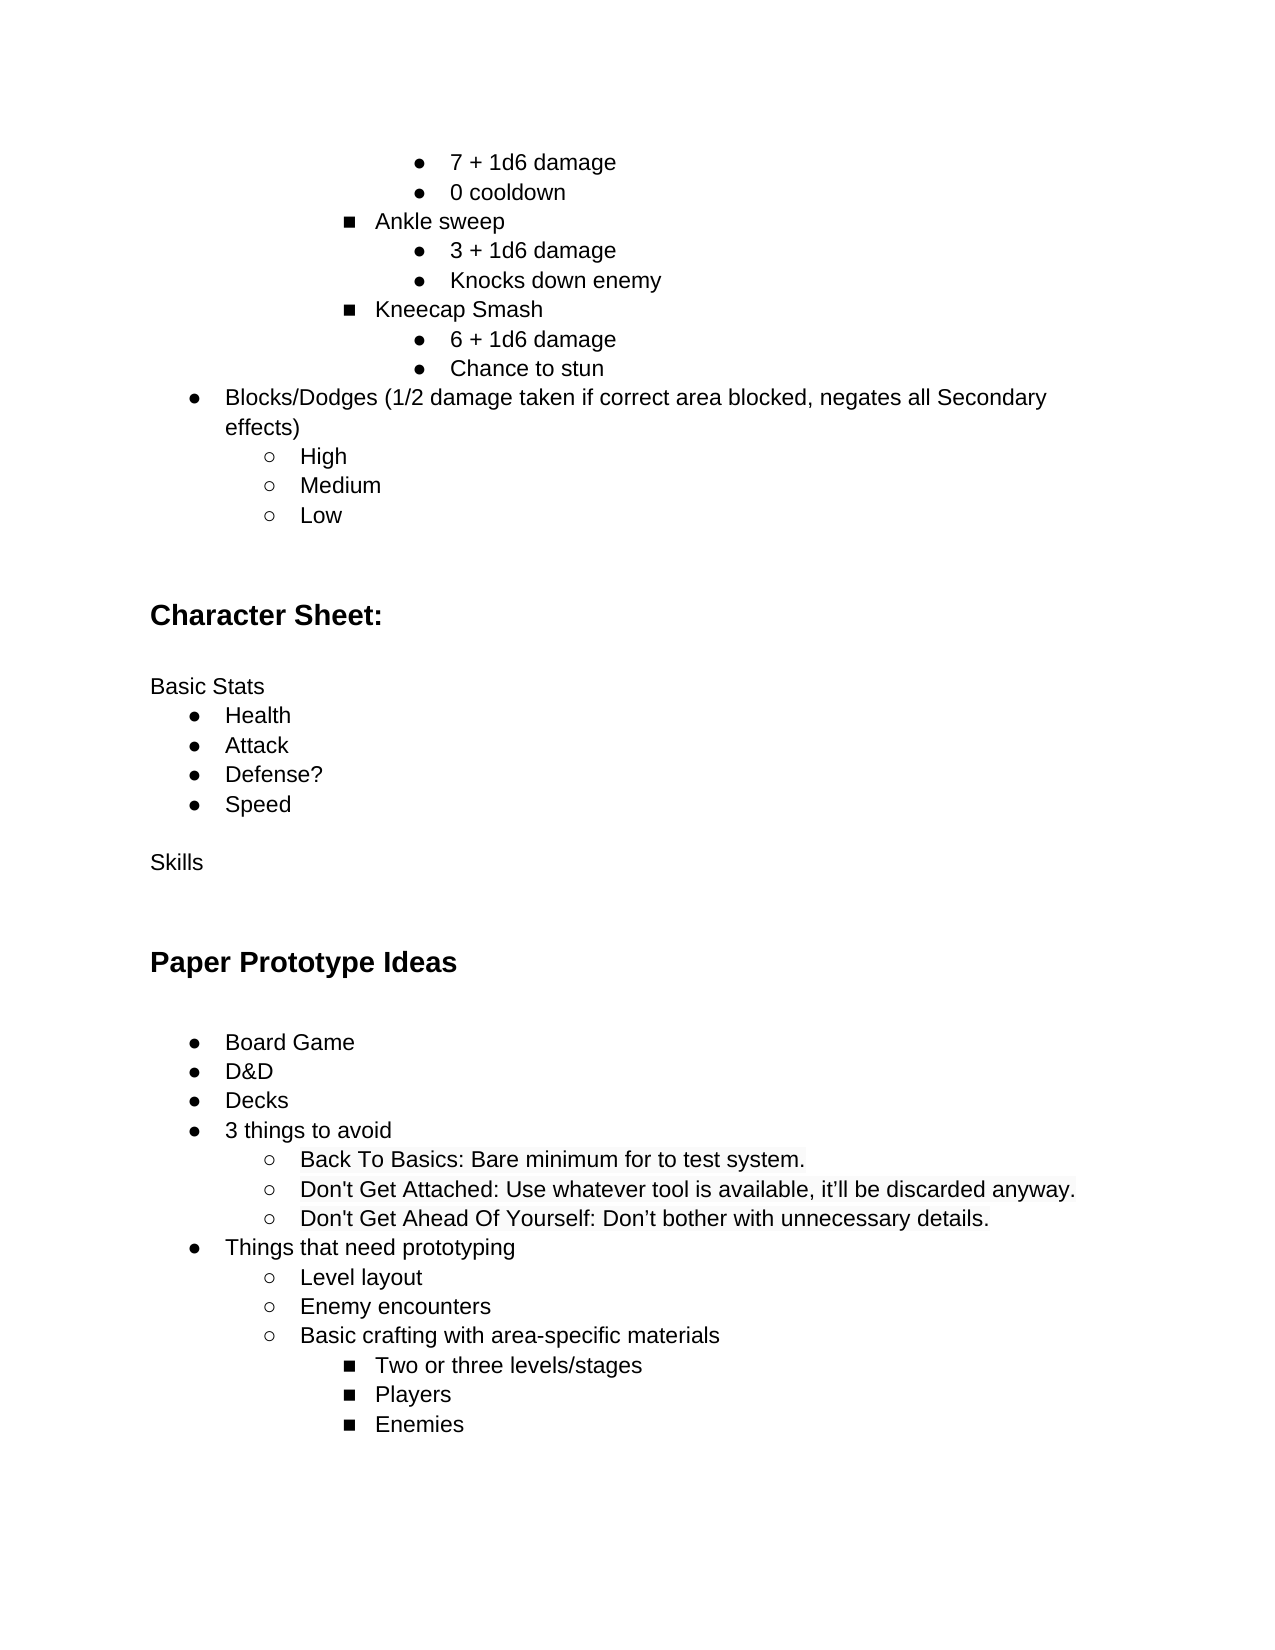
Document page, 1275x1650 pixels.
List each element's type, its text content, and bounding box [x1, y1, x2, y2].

list Knocks down enemy [412, 267, 1125, 293]
list Enemies [150, 1411, 1125, 1437]
list Chance to stun [412, 356, 1125, 381]
subtitle Paper Prototype Ideas [150, 946, 1125, 979]
subtitle Character Sheet: [150, 599, 1125, 631]
list Two or three levels/stages [150, 1353, 1125, 1378]
list High [262, 444, 1125, 469]
list 6 + 1d6 damage [412, 326, 1125, 352]
list Enemy encounters [262, 1294, 1125, 1319]
list Don't Get Attached: Use whatever tool is available, it’ll be discarded anyway. [262, 1176, 1125, 1202]
list Kneecap Smash [150, 297, 1125, 322]
list Low [262, 502, 1125, 528]
list Level layout [262, 1264, 1125, 1290]
list Back To Basics: Bare minimum for to test system. [262, 1147, 1125, 1173]
list Players [150, 1382, 1125, 1408]
list Speed [187, 791, 1125, 817]
list 3 things to avoid [187, 1118, 1125, 1143]
text Basic Stats [150, 674, 1125, 699]
list Medium [262, 473, 1125, 499]
list Ankle sweep [150, 209, 1125, 234]
list Health [187, 703, 1125, 729]
list 0 cooldown [412, 179, 1125, 205]
list Decks [187, 1088, 1125, 1114]
list Basic crafting with area-specific materials [262, 1323, 1125, 1349]
list Attack [187, 733, 1125, 758]
list 3 + 1d6 damage [412, 238, 1125, 264]
list Board Game [187, 1029, 1125, 1055]
list D&D [187, 1059, 1125, 1084]
list 7 + 1d6 damage [412, 150, 1125, 176]
list Things that need prototyping [187, 1235, 1125, 1261]
text Skills [150, 850, 1125, 876]
list Don't Get Ahead Of Yourself: Don’t bother with unnecessary details. [262, 1206, 1125, 1231]
list Blocks/Dodges (1/2 damage taken if correct area blocked, negates all Secondary effects) [187, 385, 1125, 440]
list Defense? [187, 762, 1125, 788]
